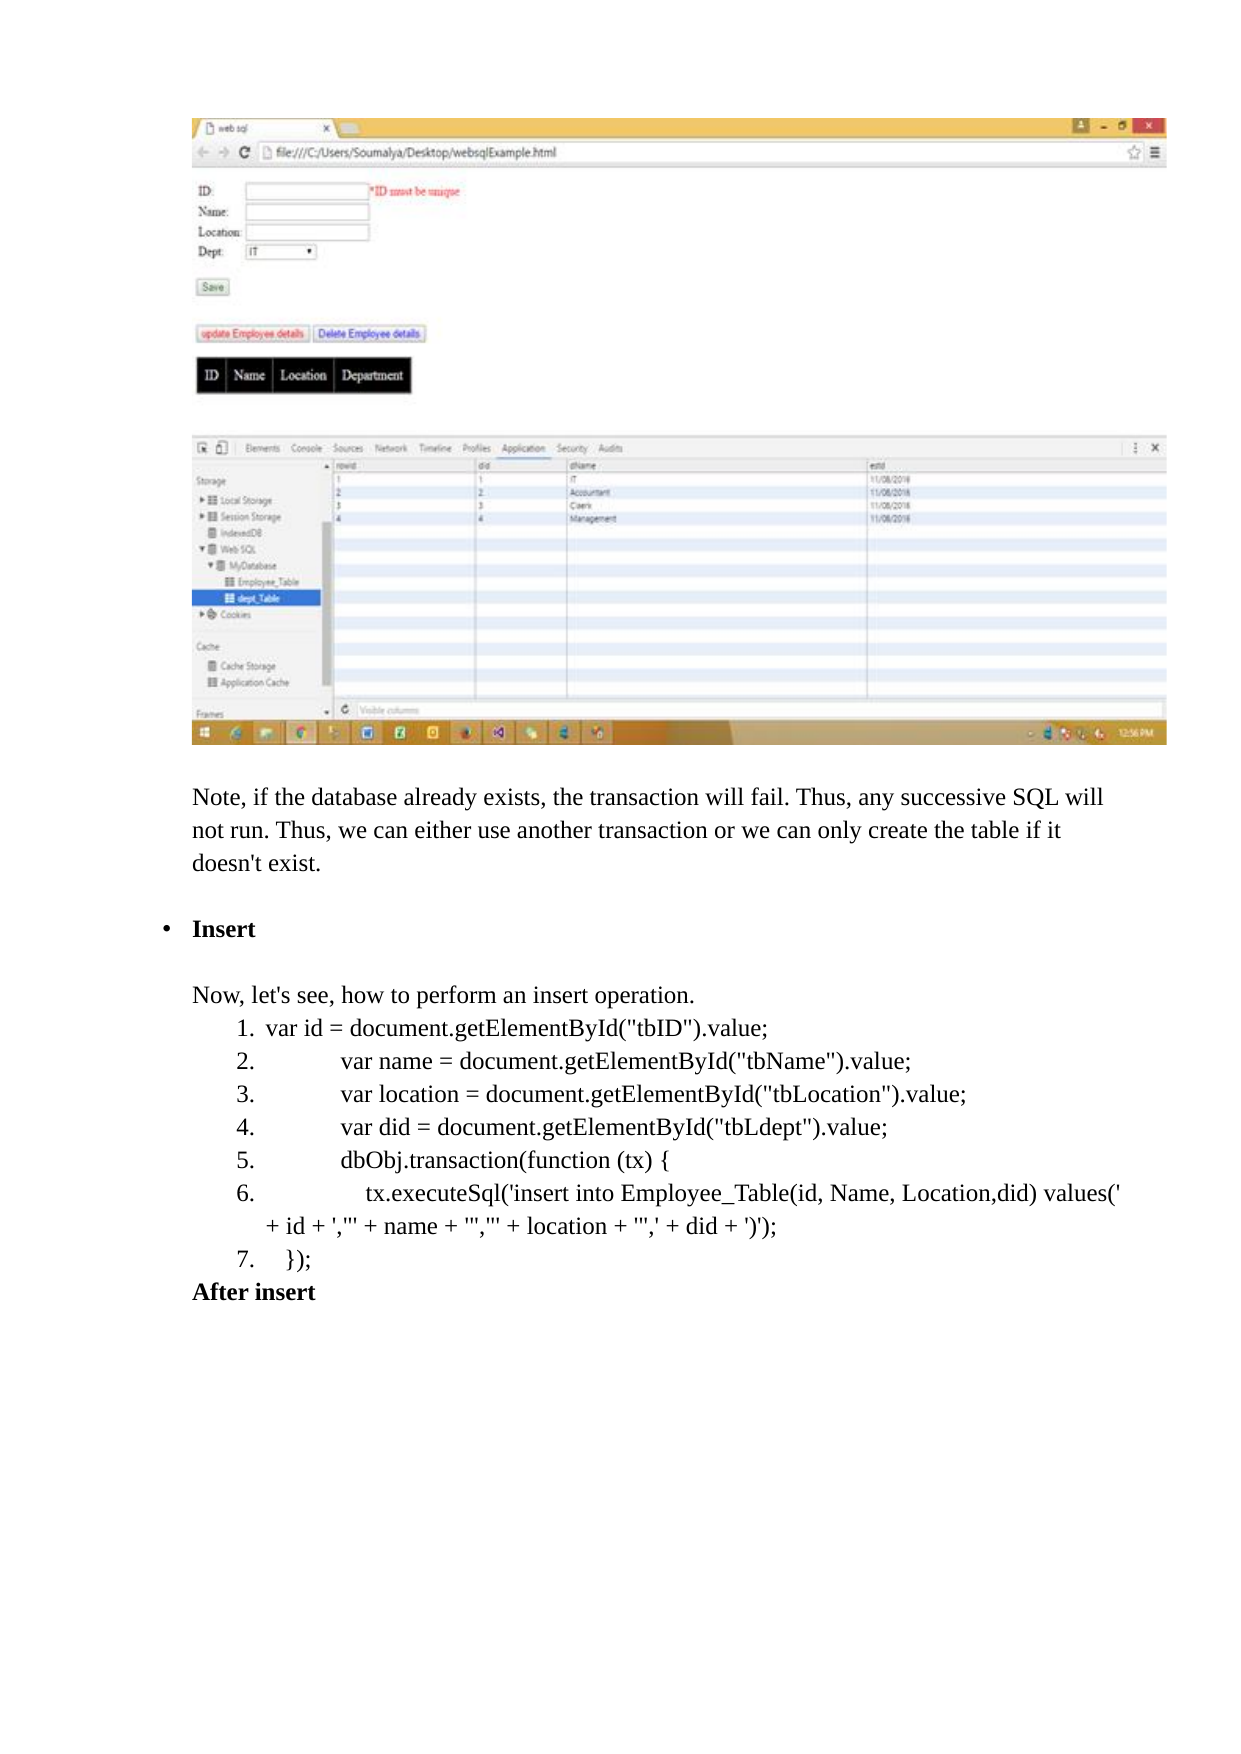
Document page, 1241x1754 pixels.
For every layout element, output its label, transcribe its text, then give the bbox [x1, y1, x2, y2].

list var name = document.getElementById("tbName").value; [236, 1046, 1122, 1075]
list After insert [162, 1277, 1122, 1306]
list var id = document.getElementById("tbID").value; [236, 1013, 1122, 1042]
list tx.executeSql('insert into Employee_Table(id, Name, Location,did) values(' + id + ',"' + name + '","' + location + '",' + did + ')'); [236, 1178, 1122, 1240]
list }); [236, 1244, 1122, 1273]
list Insert [162, 914, 1122, 943]
list Note, if the database already exists, the transaction will fail. Thus, any successive SQL will not run. Thus, we can either use another transaction or we can only create the table if it doesn't exist. [162, 782, 1122, 877]
list var did = document.getElementById("tbLdept").value; [236, 1112, 1122, 1141]
picture [191, 118, 1167, 745]
list Now, let's see, how to perform an insert operation. [162, 980, 1122, 1009]
list var location = document.getElementById("tbLocation").value; [236, 1079, 1122, 1108]
list dbObj.transaction(function (tx) { [236, 1145, 1122, 1174]
